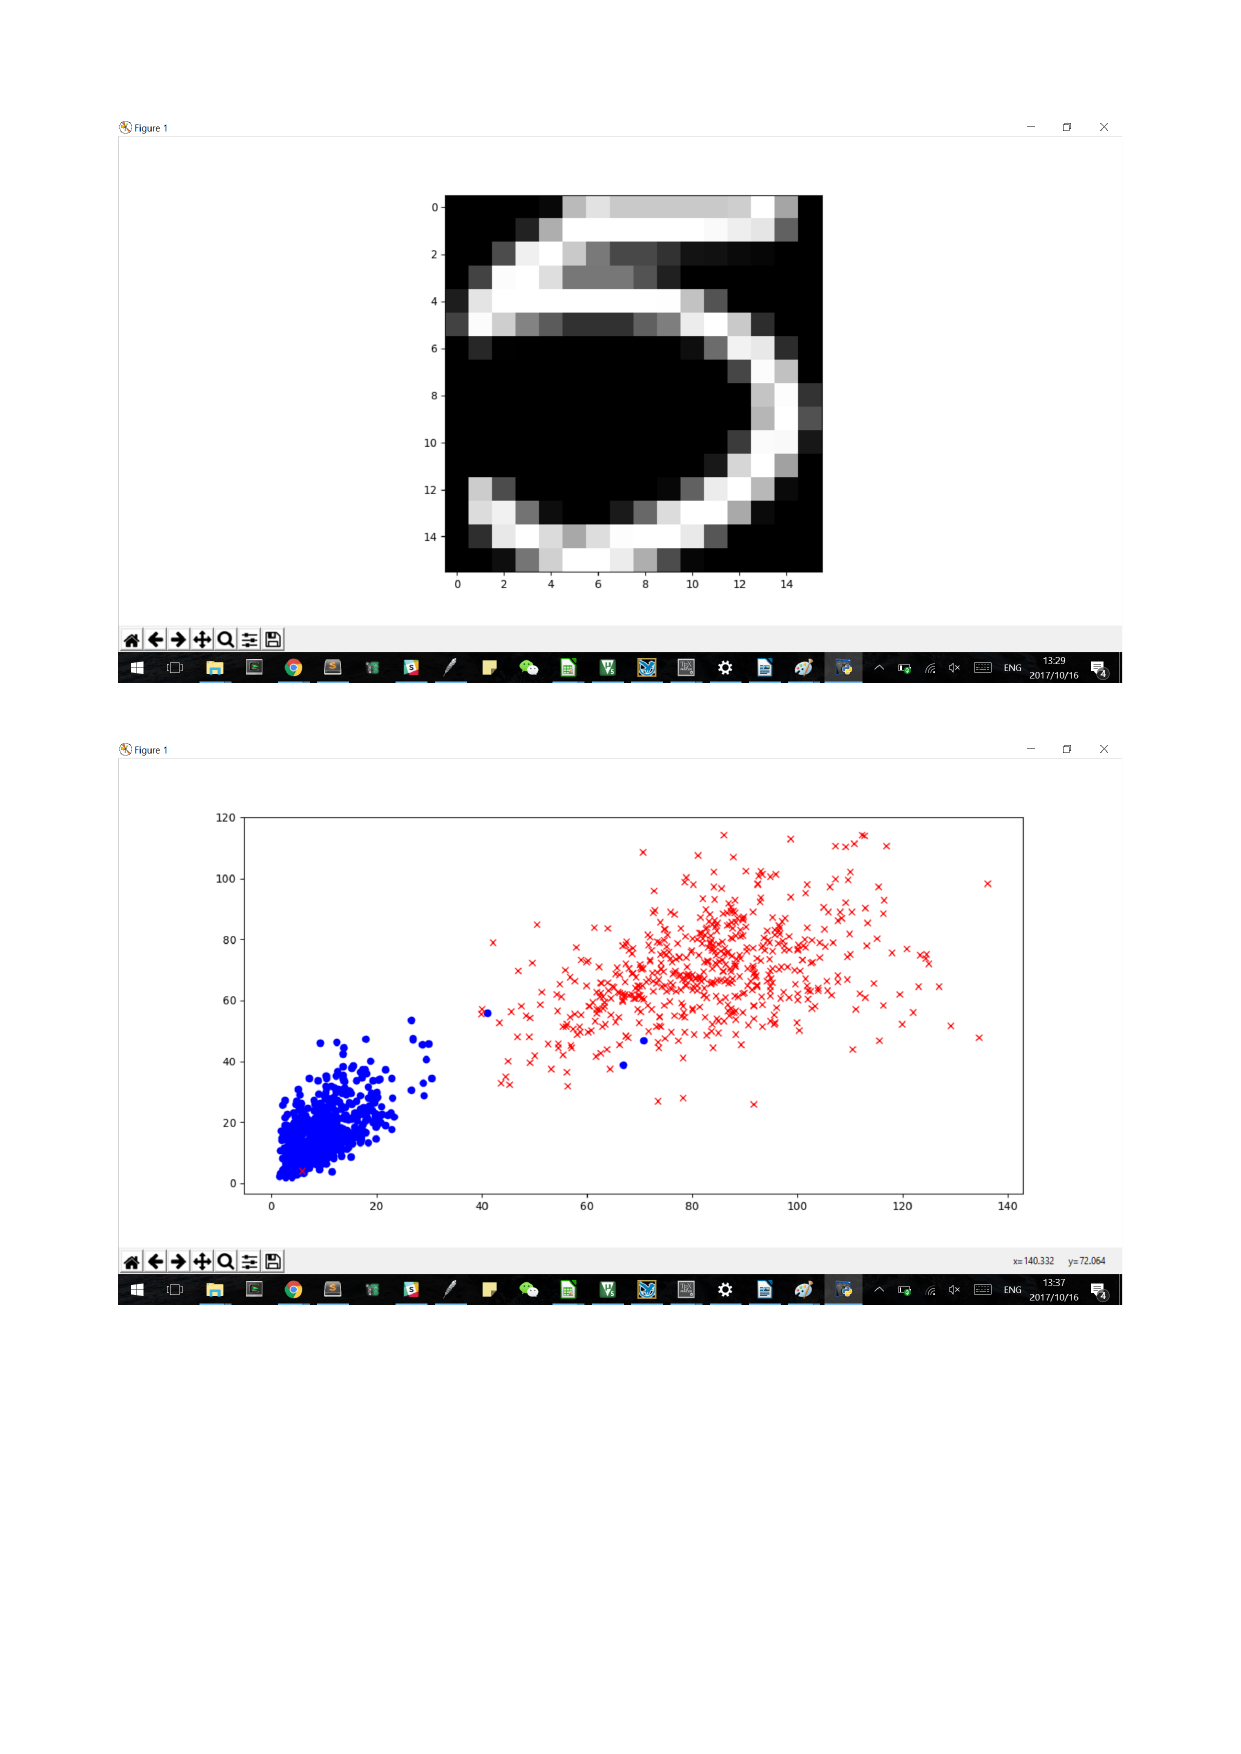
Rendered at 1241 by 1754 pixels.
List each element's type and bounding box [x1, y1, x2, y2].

picture [118, 118, 1123, 683]
picture [118, 740, 1123, 1305]
